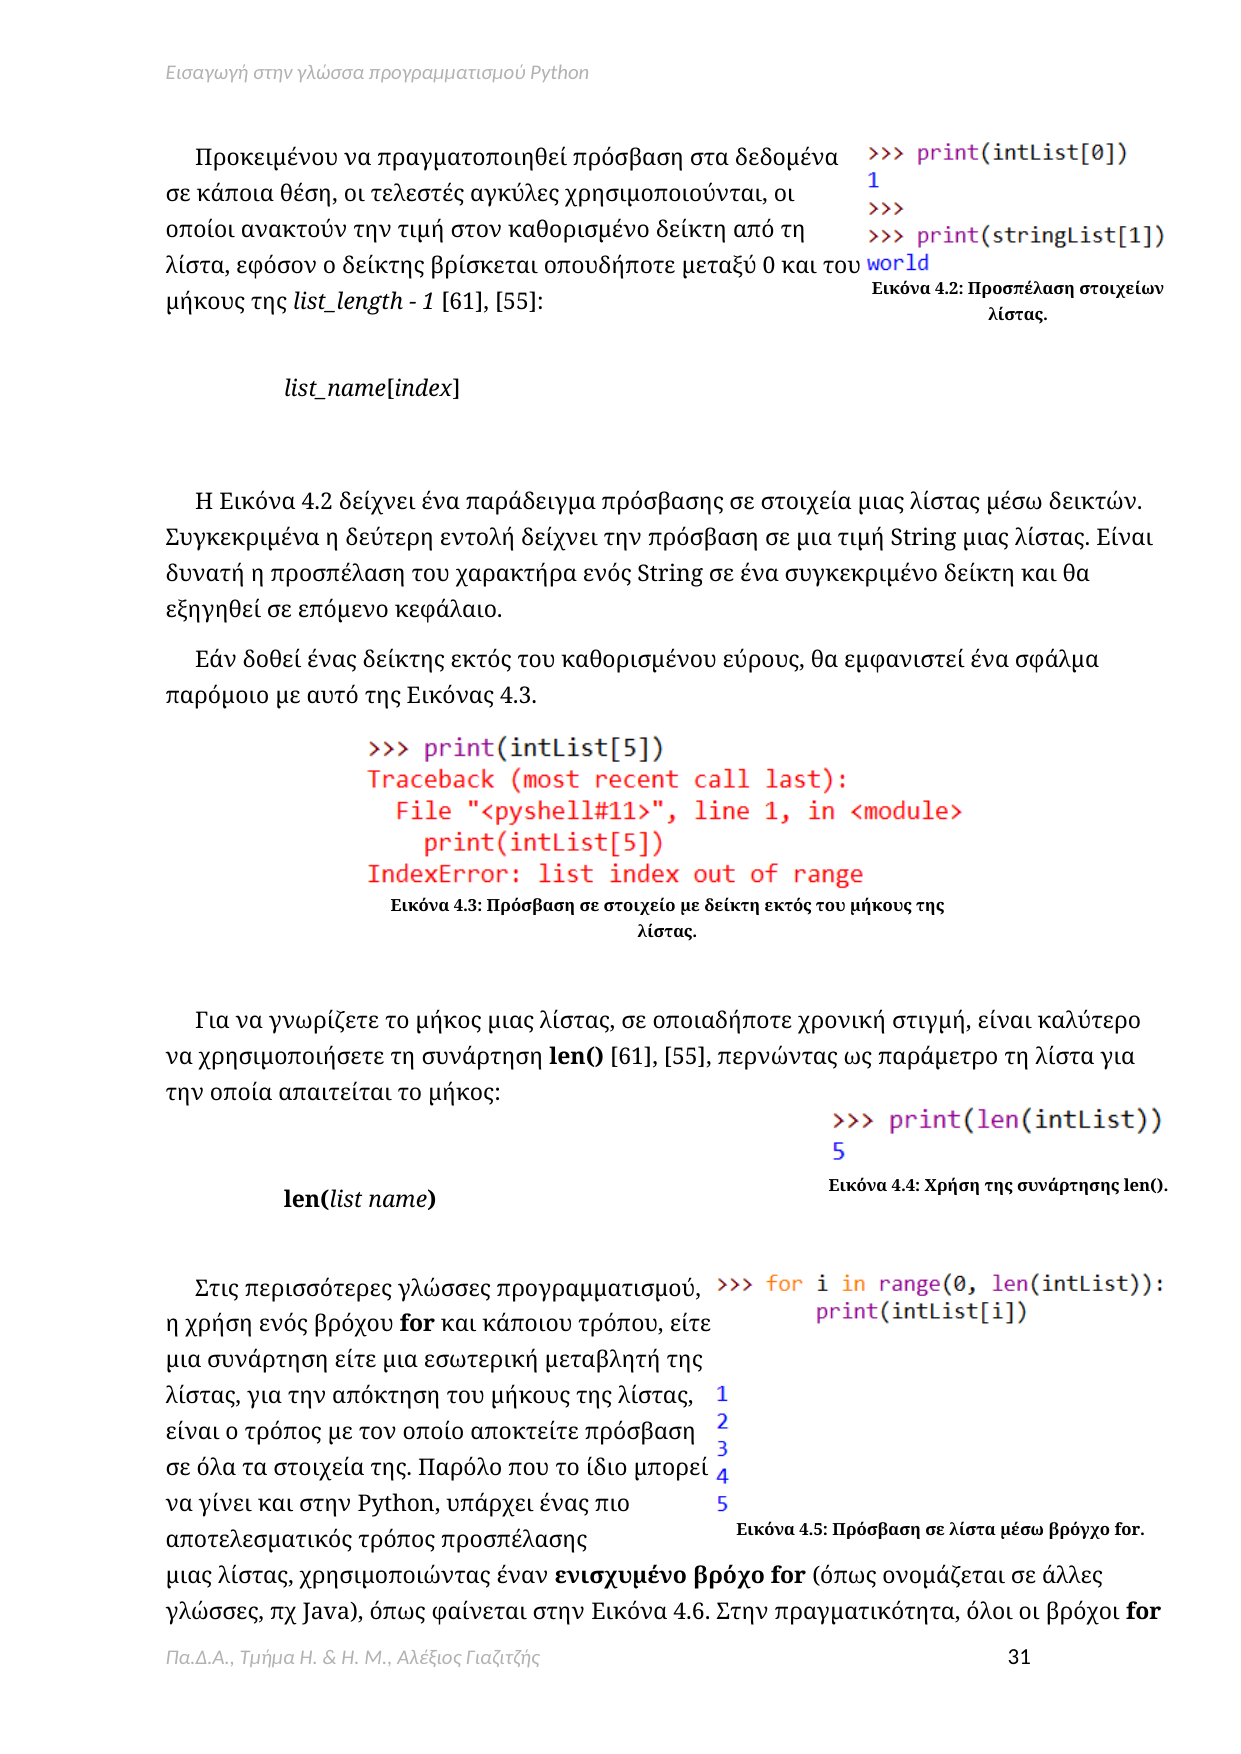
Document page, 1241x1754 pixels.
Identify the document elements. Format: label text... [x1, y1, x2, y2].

text Εικόνα 4.4: Χρήση της συνάρτησης len(). [827, 1170, 1169, 1196]
picture [866, 141, 1170, 274]
text Στις περισσότερες γλώσσες προγραμματισμού, η χρήση ενός βρόχου for και κάποιου τρόπου, είτε μια συνάρτηση είτε μια εσωτερική μεταβλητή της λίστας, για την απόκτηση του μήκους της λίστας, είναι ο τρόπος με τον οποίο αποκτείτε πρόσβαση σε όλα τα στοιχεία της. Παρόλο που το ίδιο μπορεί να γίνει και στην Python, υπάρχει ένας πιο αποτελεσματικός τρόπος προσπέλασης μιας λίστας, χρησιμοποιώντας έναν ενισχυμένο βρόχο for (όπως ονομάζεται σε άλλες γλώσσες, πχ Java), όπως φαίνεται στην Εικόνα 4.6. Στην πραγματικότητα, όλοι οι βρόχοι for [165, 1271, 1169, 1626]
text Η Εικόνα 4.2 δείχνει ένα παράδειγμα πρόσβασης σε στοιχεία μιας λίστας μέσω δεικτών. Συγκεκριμένα η δεύτερη εντολή δείχνει την πρόσβαση σε μια τιμή String μιας λίστας. Είναι δυνατή η προσπέλαση του χαρακτήρα ενός String σε ένα συγκεκριμένο δείκτη και θα εξηγηθεί σε επόμενο κεφάλαιο. [165, 485, 1169, 624]
text len(list name) [165, 1183, 1169, 1246]
text Εικόνα 4.3: Πρόσβαση σε στοιχείο με δείκτη εκτός του μήκους της λίστας. [364, 891, 971, 942]
picture [827, 1105, 1170, 1170]
text Εάν δοθεί ένας δείκτης εκτός του καθορισμένου εύρους, θα εμφανιστεί ένα σφάλμα παρόμοιο με αυτό της Εικόνας 4.3. [165, 643, 1169, 711]
text list_name[index] [165, 371, 1169, 403]
text Εικόνα 4.2: Προσπέλαση στοιχείων λίστας. [866, 274, 1169, 325]
text Προκειμένου να πραγματοποιηθεί πρόσβαση στα δεδομένα σε κάποια θέση, οι τελεστές αγκύλες χρησιμοποιούνται, οι οποίοι ανακτούν την τιμή στον καθορισμένο δείκτη από τη λίστα, εφόσον ο δείκτης βρίσκεται οπουδήποτε μεταξύ 0 και του μήκους της list_length - 1 [61], [55]: [165, 141, 1169, 352]
picture [363, 729, 972, 891]
picture [711, 1271, 1170, 1515]
text Εικόνα 4.5: Πρόσβαση σε λίστα μέσω βρόγχο for. [712, 1515, 1169, 1541]
text Για να γνωρίζετε το μήκος μιας λίστας, σε οποιαδήποτε χρονική στιγμή, είναι καλύτερο να χρησιμοποιήσετε τη συνάρτηση len() [61], [55], περνώντας ως παράμετρο τη λίστα για την οποία απαιτείται το μήκος: [165, 1004, 1169, 1107]
